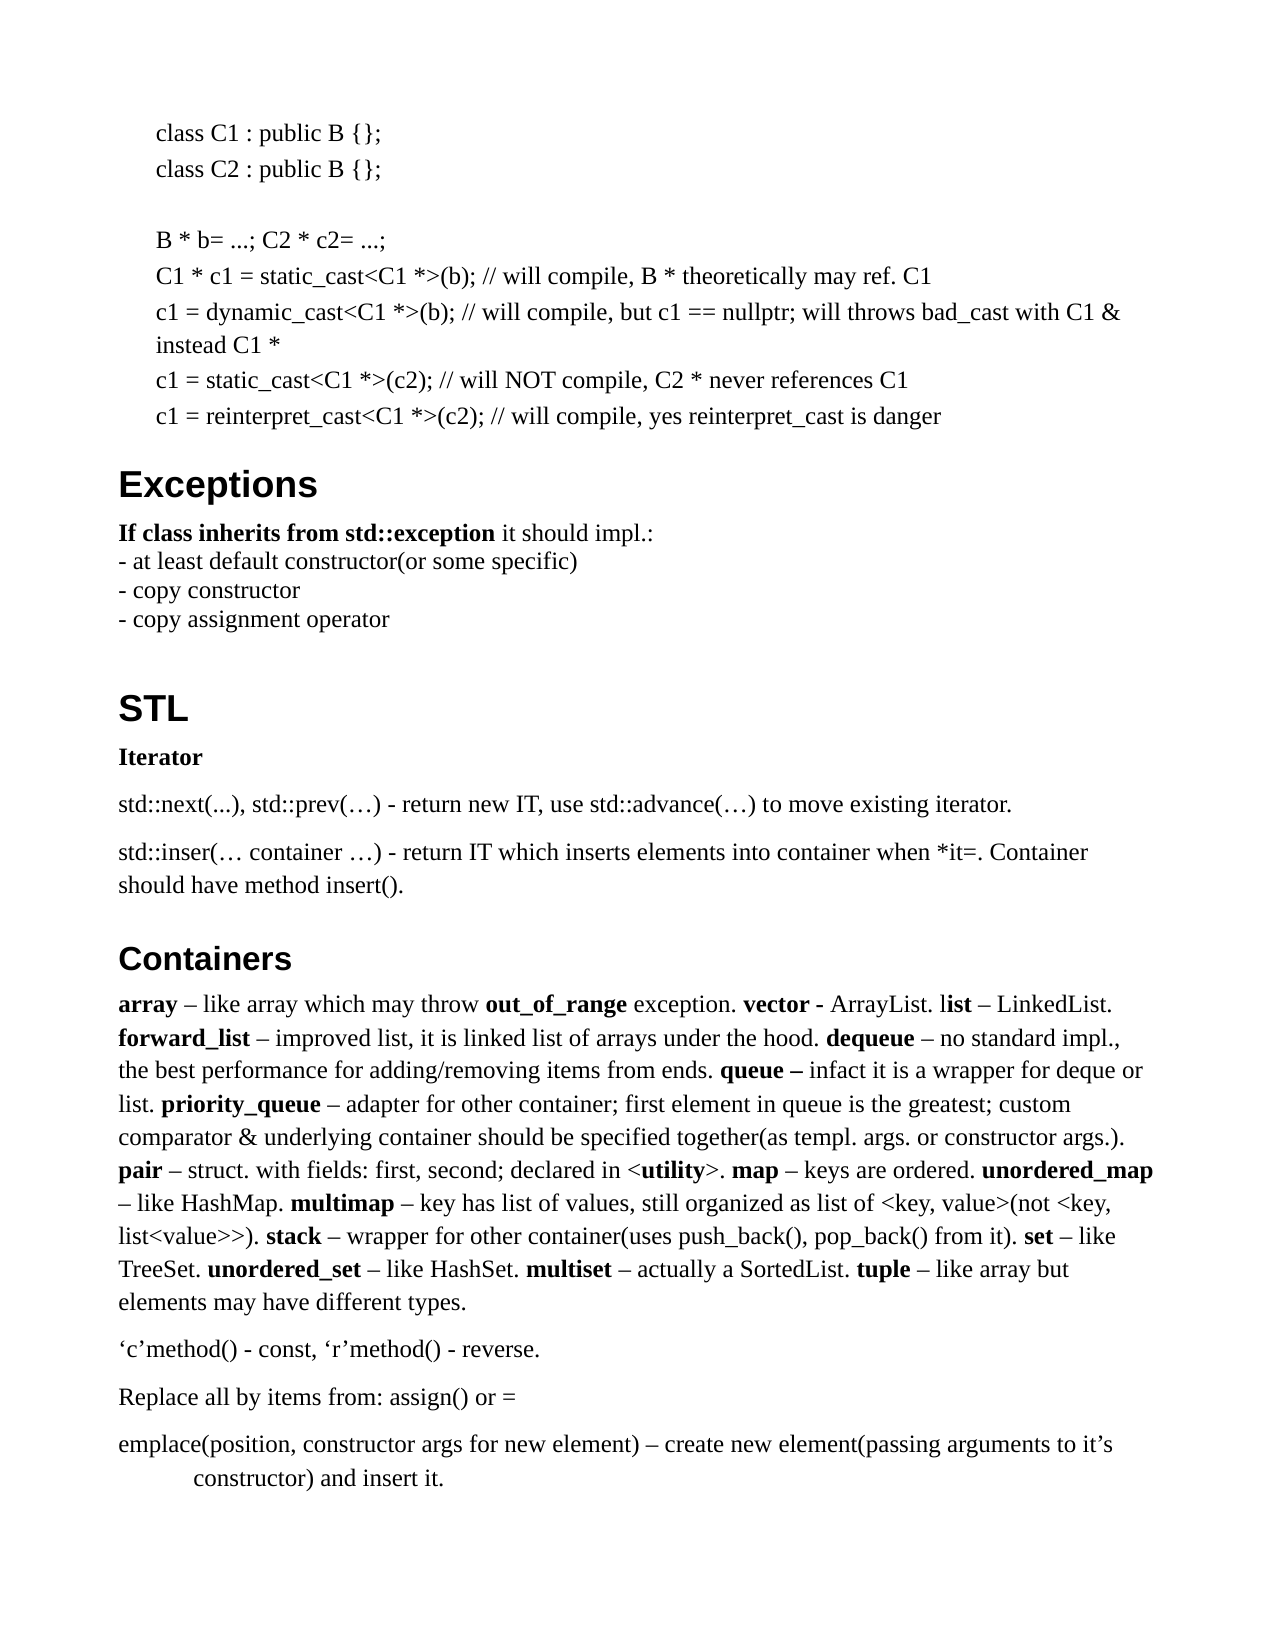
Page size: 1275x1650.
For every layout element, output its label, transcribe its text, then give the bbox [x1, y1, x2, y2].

text emplace(position, constructor args for new element) – create new element(passing arguments to it’s constructor) and insert it. [118, 1429, 1157, 1491]
text std::next(...), std::prev(…) - return new IT, use std::advance(…) to move existing iterator. [118, 789, 1157, 818]
text c1 = dynamic_cast<C1 *>(b); // will compile, but c1 == nullptr; will throws bad_cast with C1 & instead C1 * [156, 297, 1157, 358]
text - at least default constructor(or some specific) [118, 546, 1157, 575]
text class C2 : public B {}; [156, 154, 1157, 183]
text class C1 : public B {}; [156, 118, 1157, 147]
text Replace all by items from: assign() or = [118, 1382, 1157, 1411]
text - copy constructor [118, 575, 1157, 604]
subtitle Exceptions [118, 462, 1157, 505]
text c1 = reinterpret_cast<C1 *>(c2); // will compile, yes reinterpret_cast is danger [156, 401, 1157, 430]
text - copy assignment operator [118, 604, 1157, 633]
text array – like array which may throw out_of_range exception. vector - ArrayList. list – LinkedList. forward_list – improved list, it is linked list of arrays under the hood. dequeue – no standard impl., the best performance for adding/removing items from ends. queue – infact it is a wrapper for deque or list. priority_queue – adapter for other container; first element in queue is the greatest; custom comparator & underlying container should be specified together(as templ. args. or constructor args.). pair – struct. with fields: first, second; declared in <utility>. map – keys are ordered. unordered_map – like HashMap. multimap – key has list of values, still organized as list of <key, value>(not <key, list<value>>). stack – wrapper for other container(uses push_back(), pop_back() from it). set – like TreeSet. unordered_set – like HashSet. multiset – actually a SortedList. tuple – like array but elements may have different types. [118, 989, 1157, 1316]
text std::inser(… container …) - return IT which inserts elements into container when *it=. Container should have method insert(). [118, 837, 1157, 899]
text If class inherits from std::exception it should impl.: [118, 518, 1157, 546]
text c1 = static_cast<C1 *>(c2); // will NOT compile, C2 * never references C1 [156, 366, 1157, 394]
subtitle Containers [118, 939, 1157, 977]
text ‘c’method() - const, ‘r’method() - reverse. [118, 1334, 1157, 1363]
text B * b= ...; C2 * c2= ...; [156, 225, 1157, 254]
text Iterator [118, 742, 1157, 771]
text C1 * c1 = static_cast<C1 *>(b); // will compile, B * theoretically may ref. C1 [156, 261, 1157, 290]
subtitle STL [118, 686, 1157, 729]
